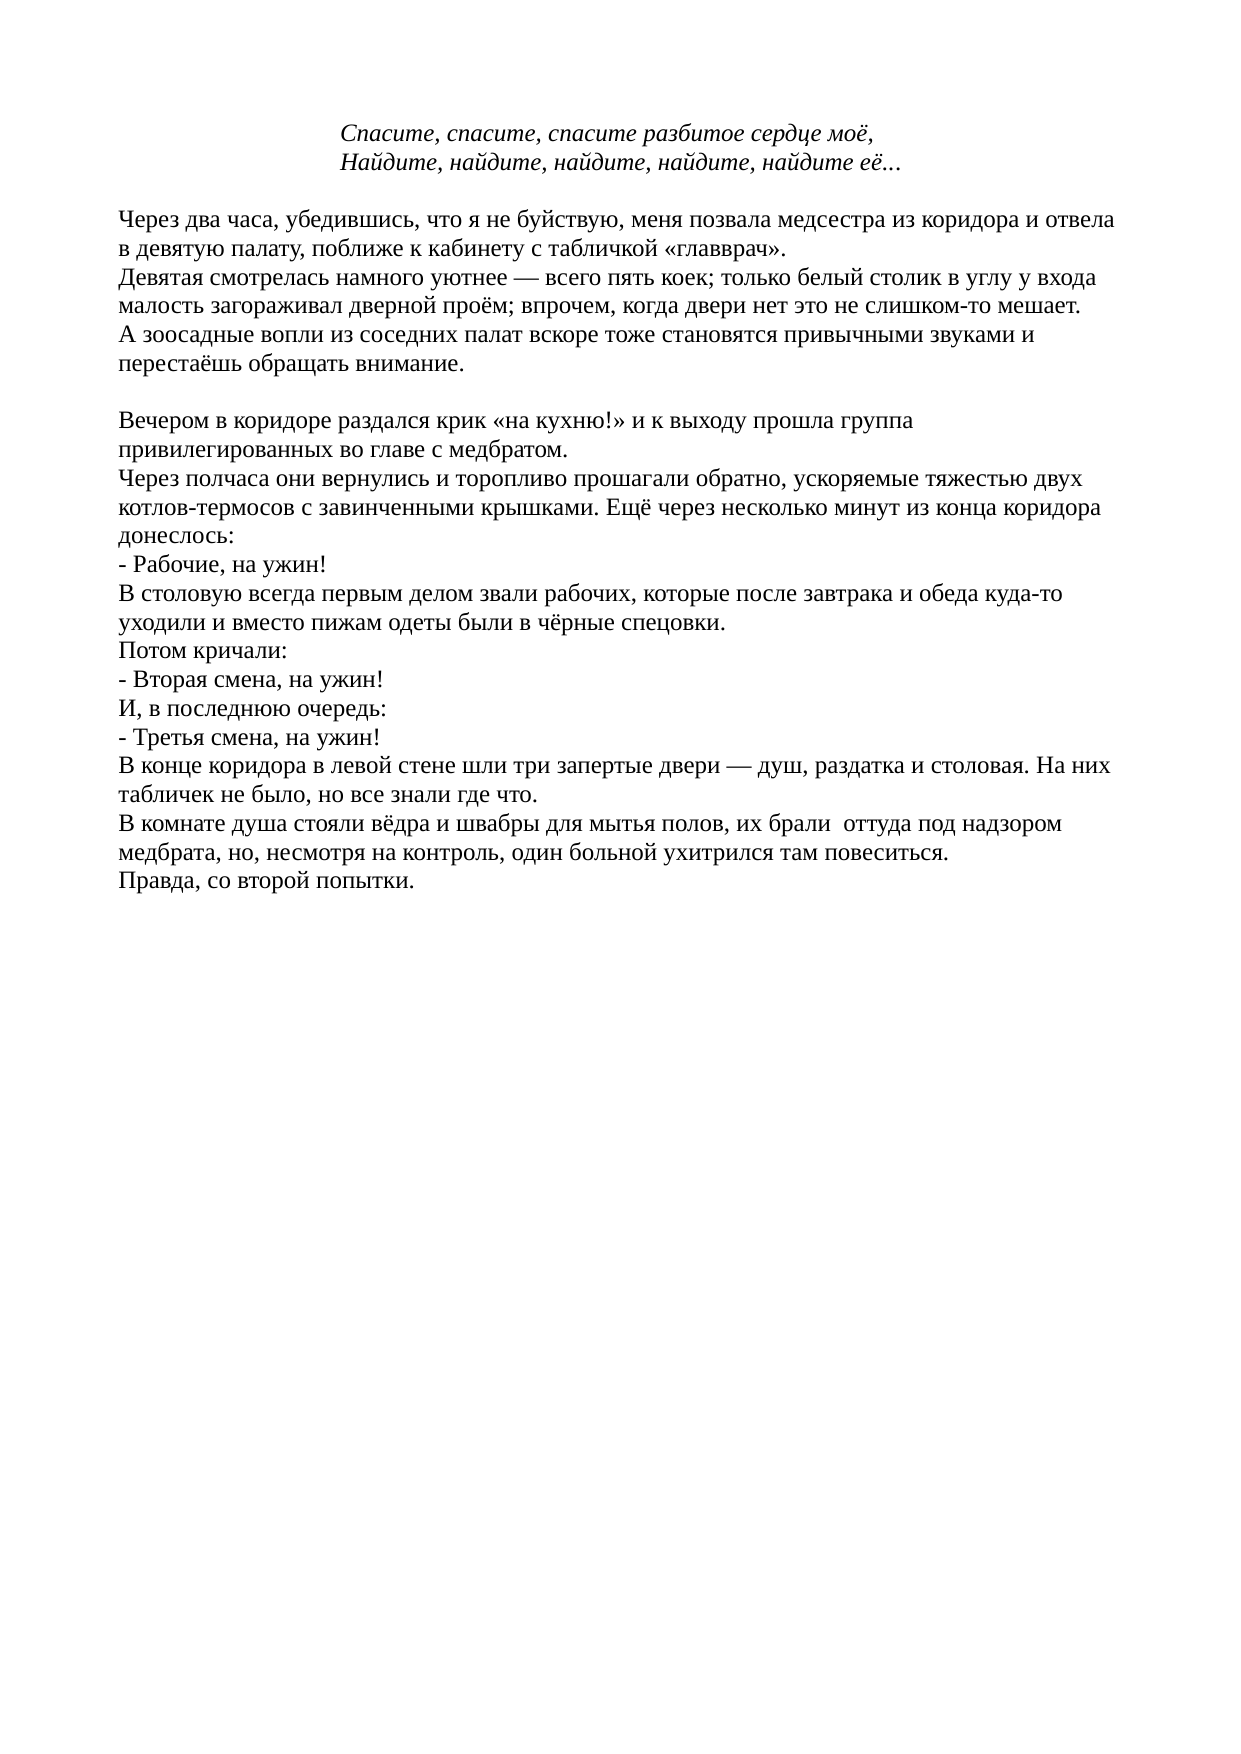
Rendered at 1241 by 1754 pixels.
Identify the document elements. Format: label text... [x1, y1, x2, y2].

text А зоосадные вопли из соседних палат вскоре тоже становятся привычными звуками и перестаёшь обращать внимание. [118, 319, 1122, 377]
text - Вторая смена, на ужин! [118, 664, 1122, 693]
text - Рабочие, на ужин! [118, 549, 1122, 578]
text Спасите, спасите, спасите разбитое сердце моё, [118, 118, 1122, 147]
text Девятая смотрелась намного уютнее — всего пять коек; только белый столик в углу у входа малость загораживал дверной проём; впрочем, когда двери нет это не слишком-то мешает. [118, 262, 1122, 319]
text Правда, со второй попытки. [118, 866, 1122, 894]
text Через два часа, убедившись, что я не буйствую, меня позвала медсестра из коридора и отвела в девятую палату, поближе к кабинету с табличкой «главврач». [118, 204, 1122, 262]
text В столовую всегда первым делом звали рабочих, которые после завтрака и обеда куда-то уходили и вместо пижам одеты были в чёрные спецовки. [118, 578, 1122, 636]
text Вечером в коридоре раздался крик «на кухню!» и к выходу прошла группа привилегированных во главе с медбратом. [118, 406, 1122, 463]
text И, в последнюю очередь: [118, 693, 1122, 722]
text - Третья смена, на ужин! [118, 722, 1122, 751]
text В конце коридора в левой стене шли три запертые двери — душ, раздатка и столовая. На них табличек не было, но все знали где что. [118, 751, 1122, 808]
text Найдите, найдите, найдите, найдите, найдите её... [118, 147, 1122, 176]
text Через полчаса они вернулись и торопливо прошагали обратно, ускоряемые тяжестью двух котлов-термосов с завинченными крышками. Ещё через несколько минут из конца коридора донеслось: [118, 463, 1122, 549]
text Потом кричали: [118, 636, 1122, 664]
text В комнате душа стояли вёдра и швабры для мытья полов, их брали оттуда под надзором медбрата, но, несмотря на контроль, один больной ухитрился там повеситься. [118, 808, 1122, 866]
